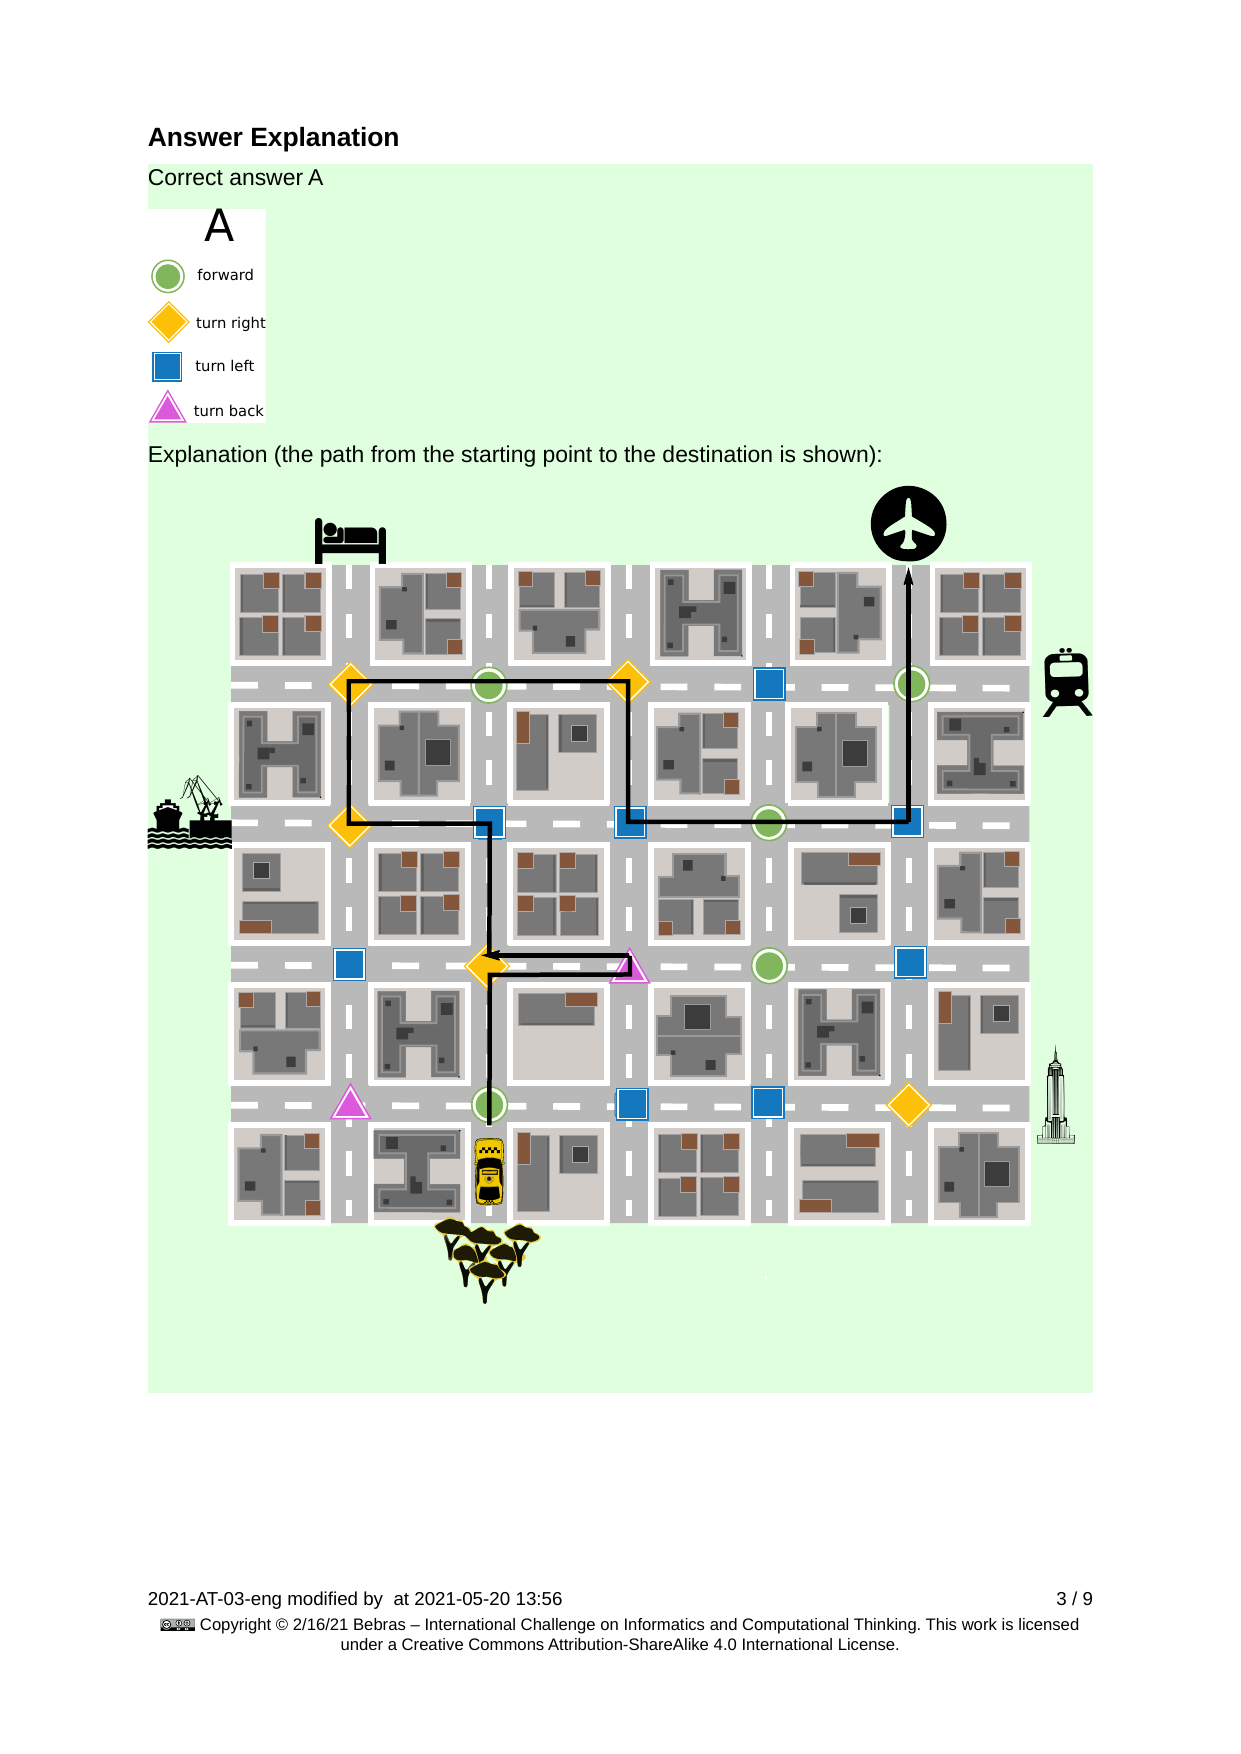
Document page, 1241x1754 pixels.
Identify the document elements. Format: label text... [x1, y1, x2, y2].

text Explanation (the path from the starting point to the destination is shown): [148, 441, 1093, 467]
text Correct answer A [148, 164, 1093, 190]
subtitle Answer Explanation [148, 121, 1093, 152]
